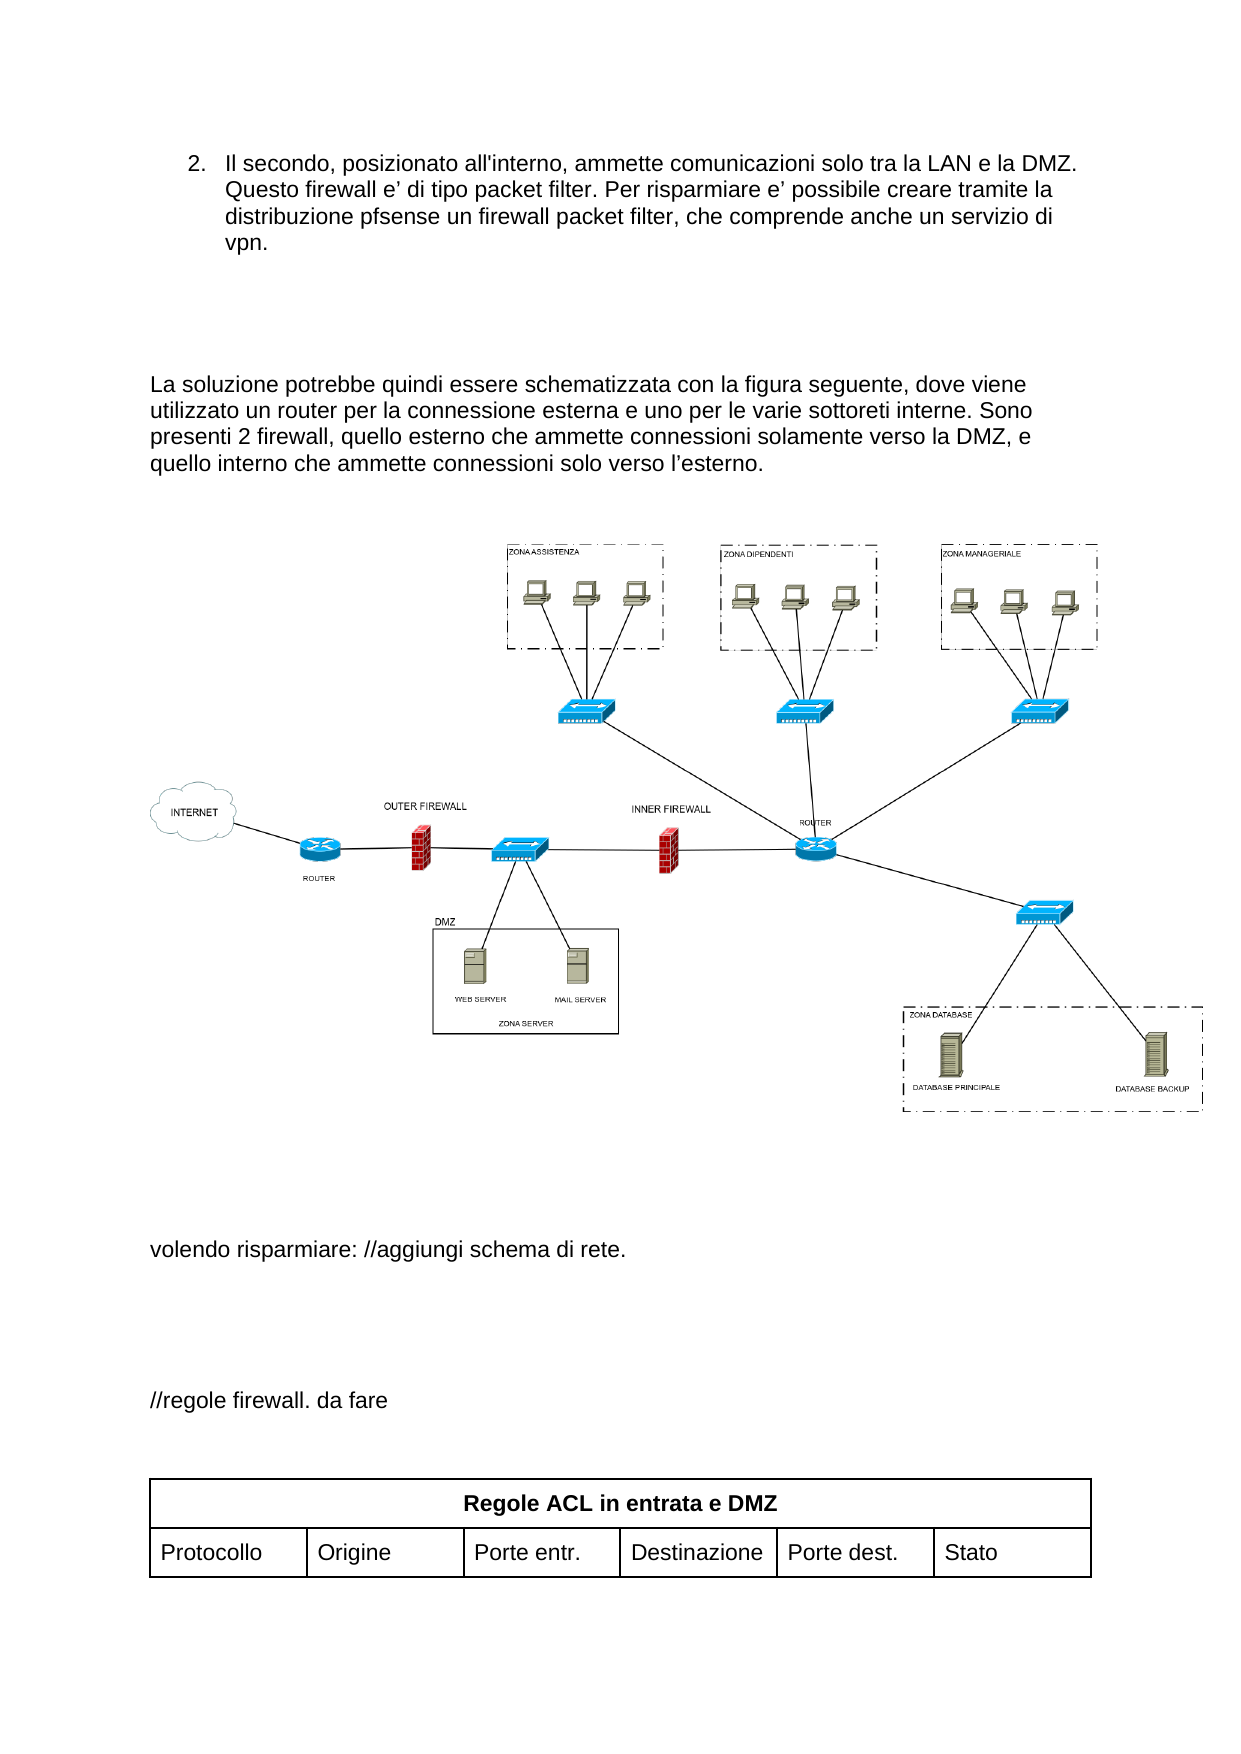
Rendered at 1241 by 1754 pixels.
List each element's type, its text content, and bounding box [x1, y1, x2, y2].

text volendo risparmiare: //aggiungi schema di rete. [150, 1236, 1090, 1262]
table_cell Protocollo [151, 1529, 306, 1576]
text La soluzione potrebbe quindi essere schematizzata con la figura seguente, dove viene utilizzato un router per la connessione esterna e uno per le varie sottoreti interne. Sono presenti 2 firewall, quello esterno che ammette connessioni solamente verso la DMZ, e quello interno che ammette connessioni solo verso l’esterno. [150, 371, 1090, 476]
text //regole firewall. da fare [150, 1387, 1090, 1413]
picture [150, 544, 1203, 1112]
table_cell Destinazione [621, 1529, 776, 1576]
table_cell Porte entr. [465, 1529, 619, 1576]
table_cell Stato [935, 1529, 1090, 1576]
table_cell Porte dest. [778, 1529, 933, 1576]
table_cell Origine [308, 1529, 463, 1576]
table_header Regole ACL in entrata e DMZ [151, 1480, 1090, 1527]
list Il secondo, posizionato all'interno, ammette comunicazioni solo tra la LAN e la DMZ. Questo firewall e’ di tipo packet filter. Per risparmiare e’ possibile creare tramite la distribuzione pfsense un firewall packet filter, che comprende anche un servizio di vpn. [187, 150, 1090, 255]
